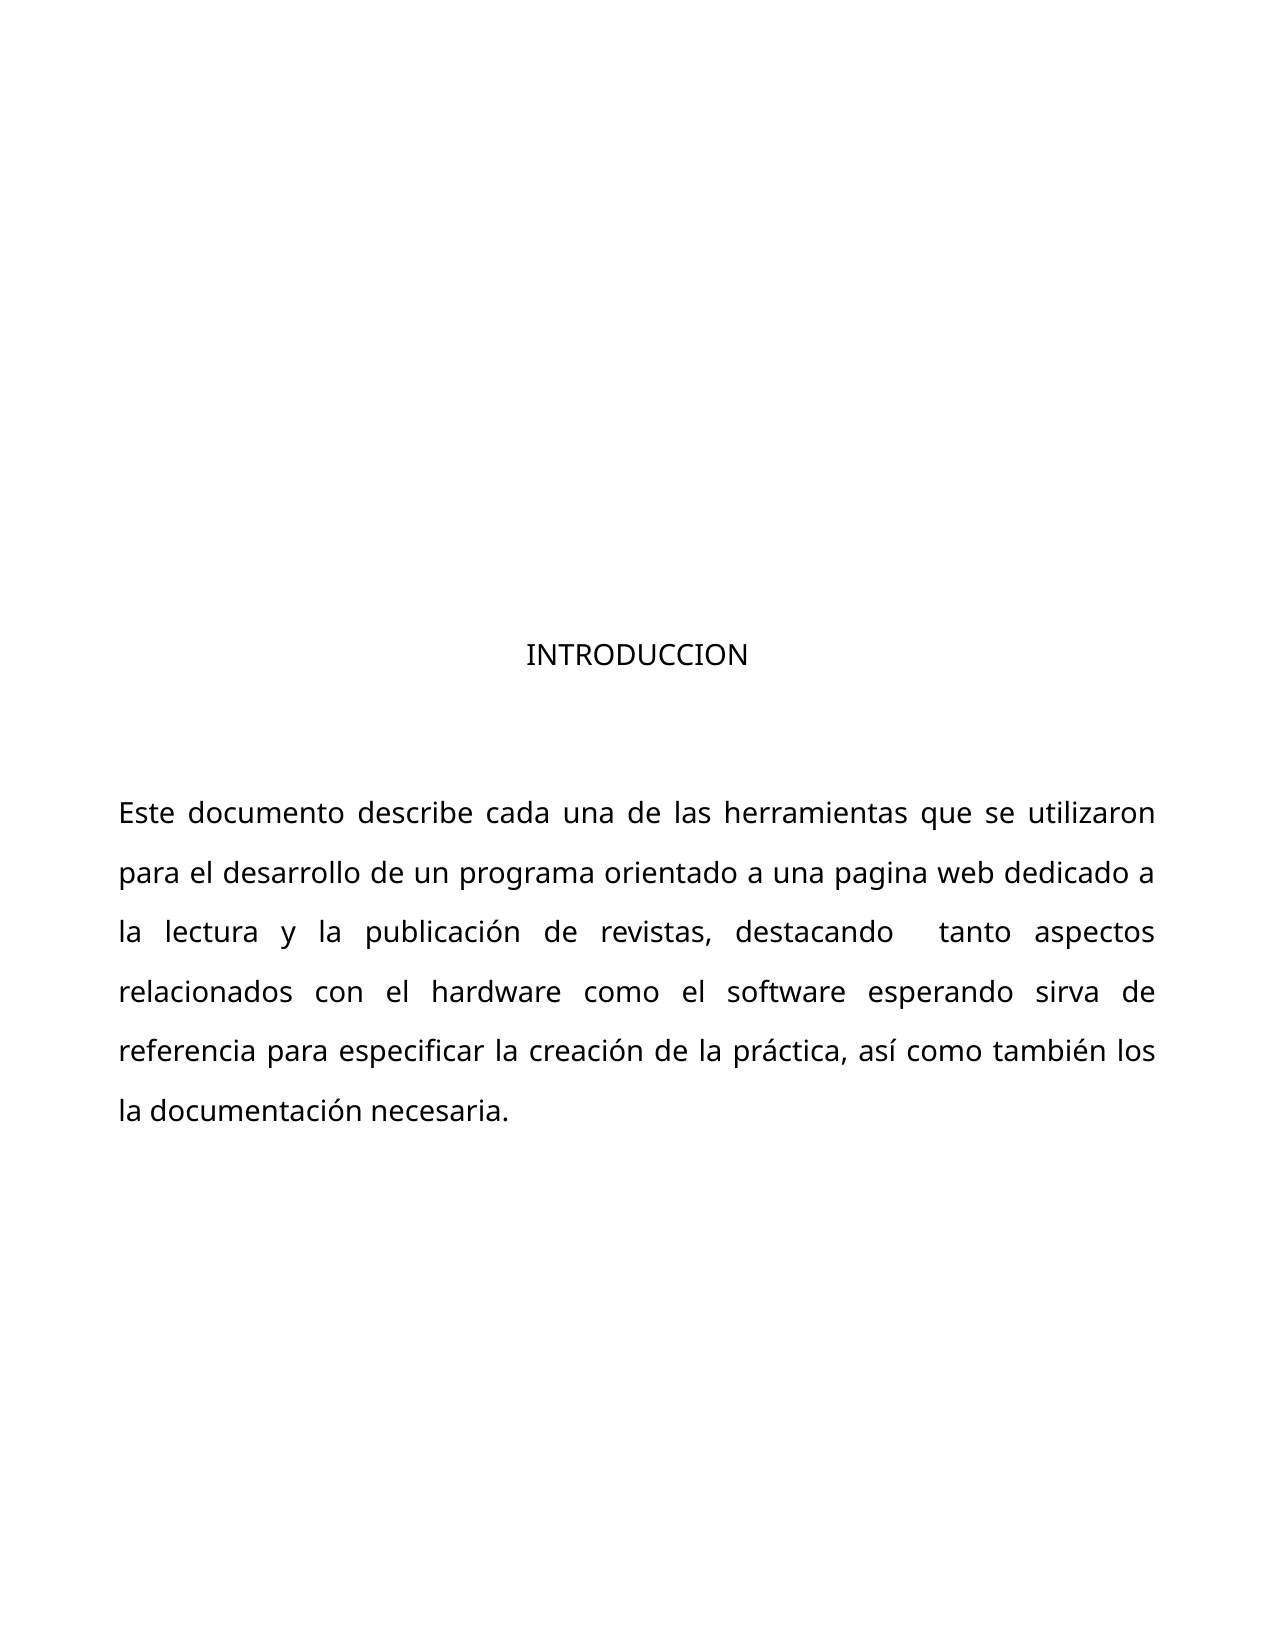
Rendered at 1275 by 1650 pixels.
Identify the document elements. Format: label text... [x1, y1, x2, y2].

text Este documento describe cada una de las herramientas que se utilizaron para el desarrollo de un programa orientado a una pagina web dedicado a la lectura y la publicación de revistas, destacando tanto aspectos relacionados con el hardware como el software esperando sirva de referencia para especificar la creación de la práctica, así como también los la documentación necesaria. [118, 793, 1157, 1130]
text INTRODUCCION [118, 634, 1157, 674]
